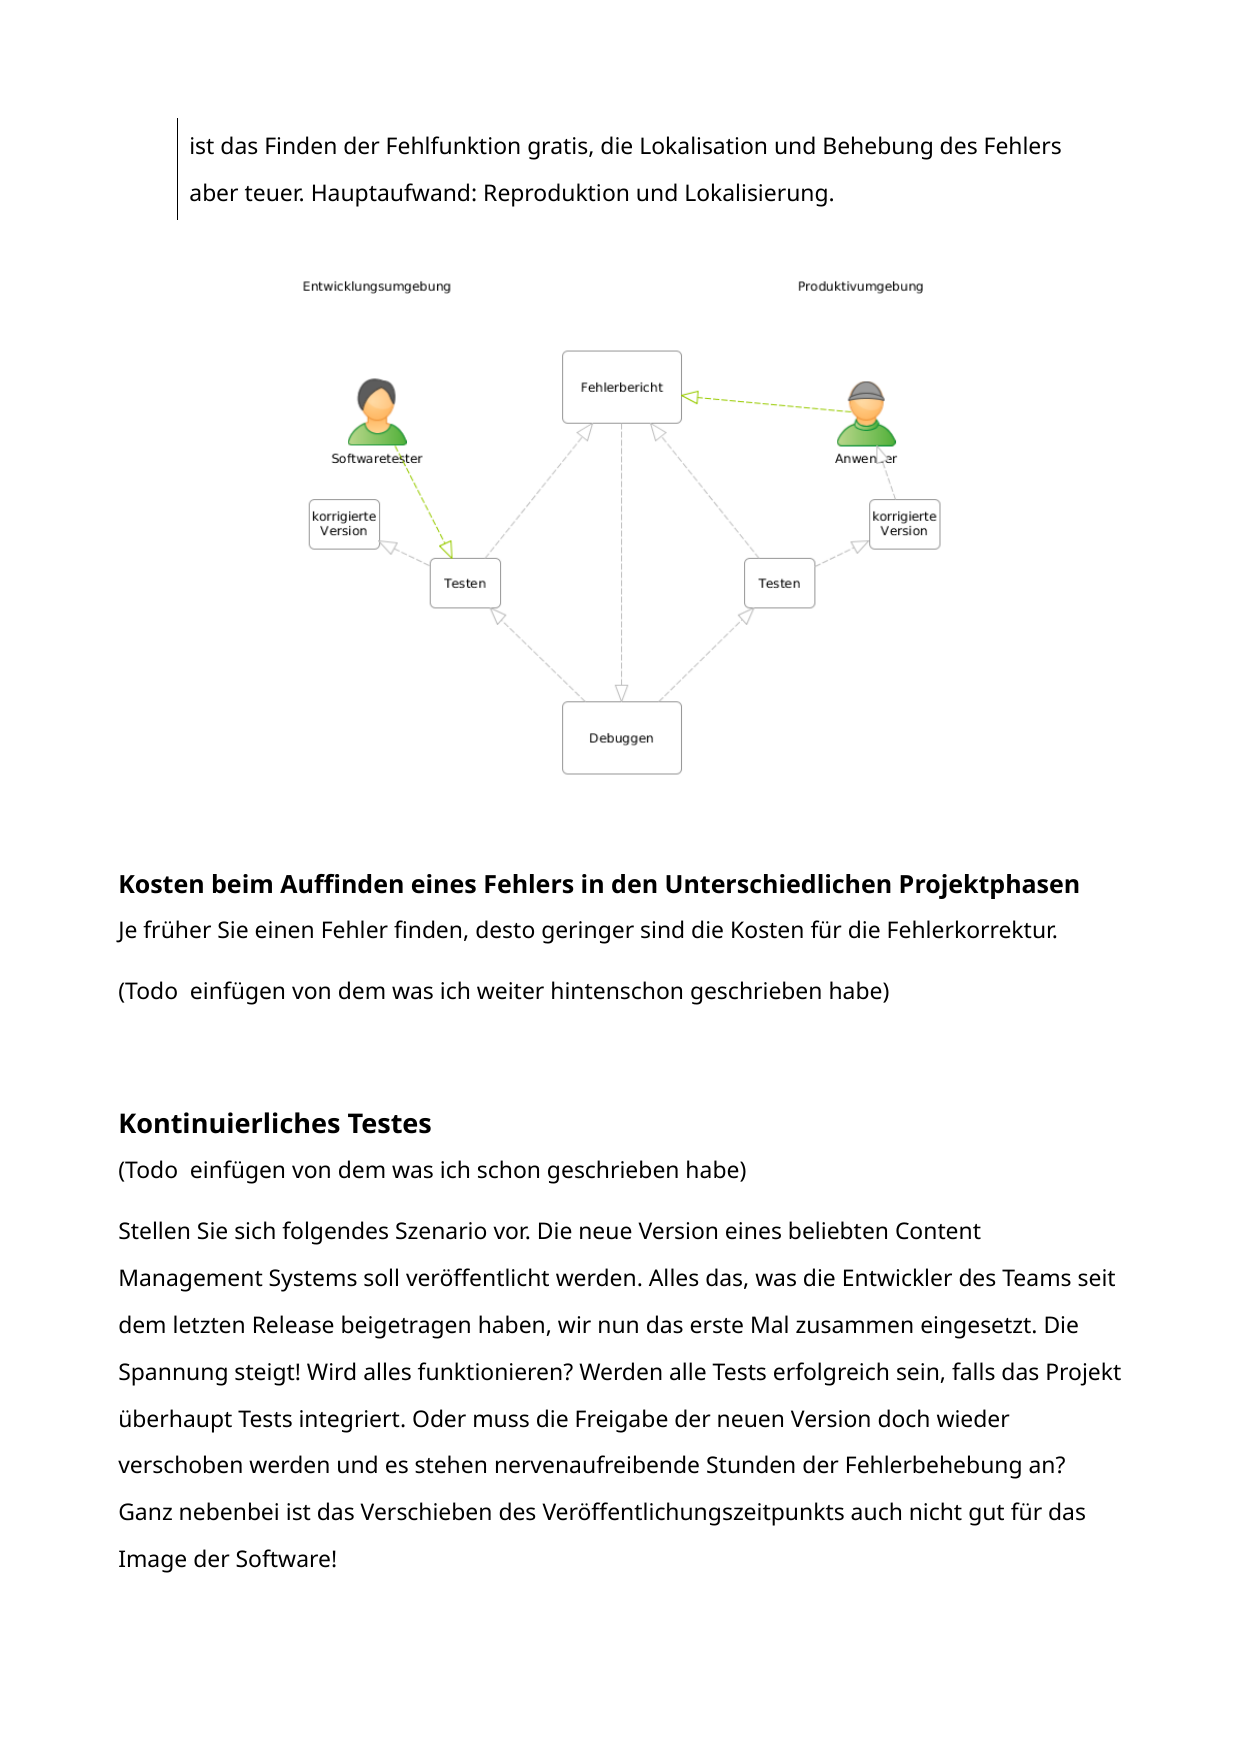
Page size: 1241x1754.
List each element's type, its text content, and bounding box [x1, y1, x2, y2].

text (Todo einfügen von dem was ich weiter hintenschon geschrieben habe) [118, 975, 1122, 1006]
subtitle Kontinuierliches Testes [118, 1104, 1122, 1141]
text (Todo einfügen von dem was ich schon geschrieben habe) [118, 1153, 1122, 1185]
text Stellen Sie sich folgendes Szenario vor. Die neue Version eines beliebten Content Management Systems soll veröffentlicht werden. Alles das, was die Entwickler des Teams seit dem letzten Release beigetragen haben, wir nun das erste Mal zusammen eingesetzt. Die Spannung steigt! Wird alles funktionieren? Werden alle Tests erfolgreich sein, falls das Projekt überhaupt Tests integriert. Oder muss die Freigabe der neuen Version doch wieder verschoben werden und es stehen nervenaufreibende Stunden der Fehlerbehebung an? Ganz nebenbei ist das Verschieben des Veröffentlichungszeitpunkts auch nicht gut für das Image der Software! [118, 1215, 1122, 1574]
subtitle Kosten beim Auffinden eines Fehlers in den Unterschiedlichen Projektphasen [118, 867, 1122, 901]
text ist das Finden der Fehlfunktion gratis, die Lokalisation und Behebung des Fehlers aber teuer. Hauptaufwand: Reproduktion und Lokalisierung. [178, 118, 1122, 220]
text Je früher Sie einen Fehler finden, desto geringer sind die Kosten für die Fehlerkorrektur. [118, 913, 1122, 945]
picture [285, 235, 955, 790]
